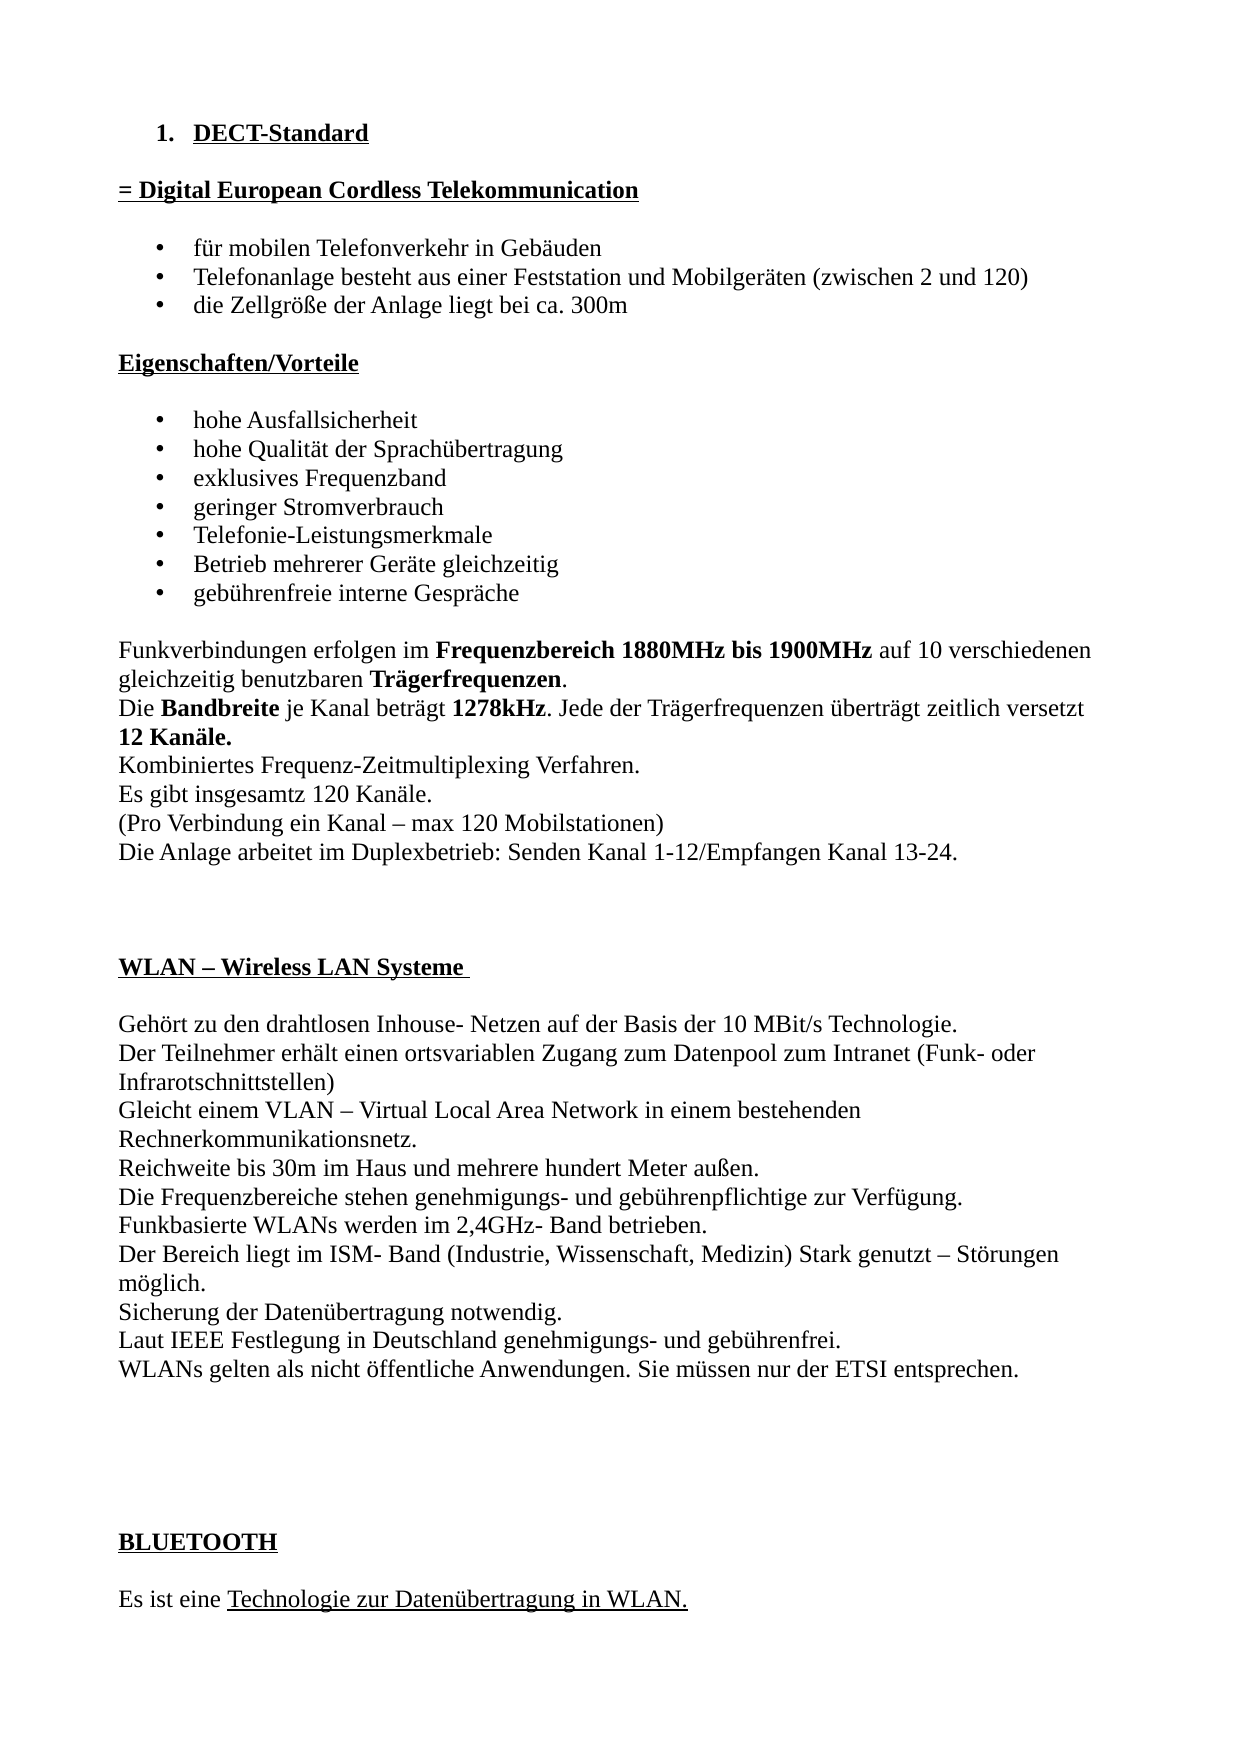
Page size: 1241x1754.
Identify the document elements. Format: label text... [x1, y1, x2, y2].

text Der Teilnehmer erhält einen ortsvariablen Zugang zum Datenpool zum Intranet (Funk- oder Infrarotschnittstellen) [118, 1038, 1122, 1096]
text = Digital European Cordless Telekommunication [118, 176, 1122, 204]
text 12 Kanäle. [118, 722, 1122, 751]
text Funkbasierte WLANs werden im 2,4GHz- Band betrieben. [118, 1211, 1122, 1239]
text Funkverbindungen erfolgen im Frequenzbereich 1880MHz bis 1900MHz auf 10 verschiedenen gleichzeitig benutzbaren Trägerfrequenzen. [118, 636, 1122, 693]
text Kombiniertes Frequenz-Zeitmultiplexing Verfahren. [118, 751, 1122, 779]
list für mobilen Telefonverkehr in Gebäuden [156, 233, 1122, 262]
text Es gibt insgesamtz 120 Kanäle. [118, 779, 1122, 808]
text Die Bandbreite je Kanal beträgt 1278kHz. Jede der Trägerfrequenzen überträgt zeitlich versetzt [118, 693, 1122, 722]
list die Zellgröße der Anlage liegt bei ca. 300m [156, 291, 1122, 319]
list hohe Qualität der Sprachübertragung [156, 434, 1122, 463]
text Reichweite bis 30m im Haus und mehrere hundert Meter außen. [118, 1153, 1122, 1182]
list Betrieb mehrerer Geräte gleichzeitig [156, 549, 1122, 578]
list geringer Stromverbrauch [156, 492, 1122, 521]
list Telefonie-Leistungsmerkmale [156, 521, 1122, 549]
text WLAN – Wireless LAN Systeme [118, 952, 1122, 981]
list hohe Ausfallsicherheit [156, 406, 1122, 434]
text Gleicht einem VLAN – Virtual Local Area Network in einem bestehenden Rechnerkommunikationsnetz. [118, 1096, 1122, 1153]
text Laut IEEE Festlegung in Deutschland genehmigungs- und gebührenfrei. [118, 1326, 1122, 1354]
list Telefonanlage besteht aus einer Feststation und Mobilgeräten (zwischen 2 und 120) [156, 262, 1122, 291]
text Es ist eine Technologie zur Datenübertragung in WLAN. [118, 1584, 1122, 1613]
list DECT-Standard [156, 118, 1122, 147]
text WLANs gelten als nicht öffentliche Anwendungen. Sie müssen nur der ETSI entsprechen. [118, 1354, 1122, 1383]
text (Pro Verbindung ein Kanal – max 120 Mobilstationen) [118, 808, 1122, 837]
text Die Anlage arbeitet im Duplexbetrieb: Senden Kanal 1-12/Empfangen Kanal 13-24. [118, 837, 1122, 866]
text BLUETOOTH [118, 1527, 1122, 1556]
text Sicherung der Datenübertragung notwendig. [118, 1297, 1122, 1326]
text Die Frequenzbereiche stehen genehmigungs- und gebührenpflichtige zur Verfügung. [118, 1182, 1122, 1211]
text Gehört zu den drahtlosen Inhouse- Netzen auf der Basis der 10 MBit/s Technologie. [118, 1009, 1122, 1038]
list exklusives Frequenzband [156, 463, 1122, 492]
text Der Bereich liegt im ISM- Band (Industrie, Wissenschaft, Medizin) Stark genutzt – Störungen möglich. [118, 1239, 1122, 1297]
list gebührenfreie interne Gespräche [156, 578, 1122, 607]
text Eigenschaften/Vorteile [118, 348, 1122, 377]
